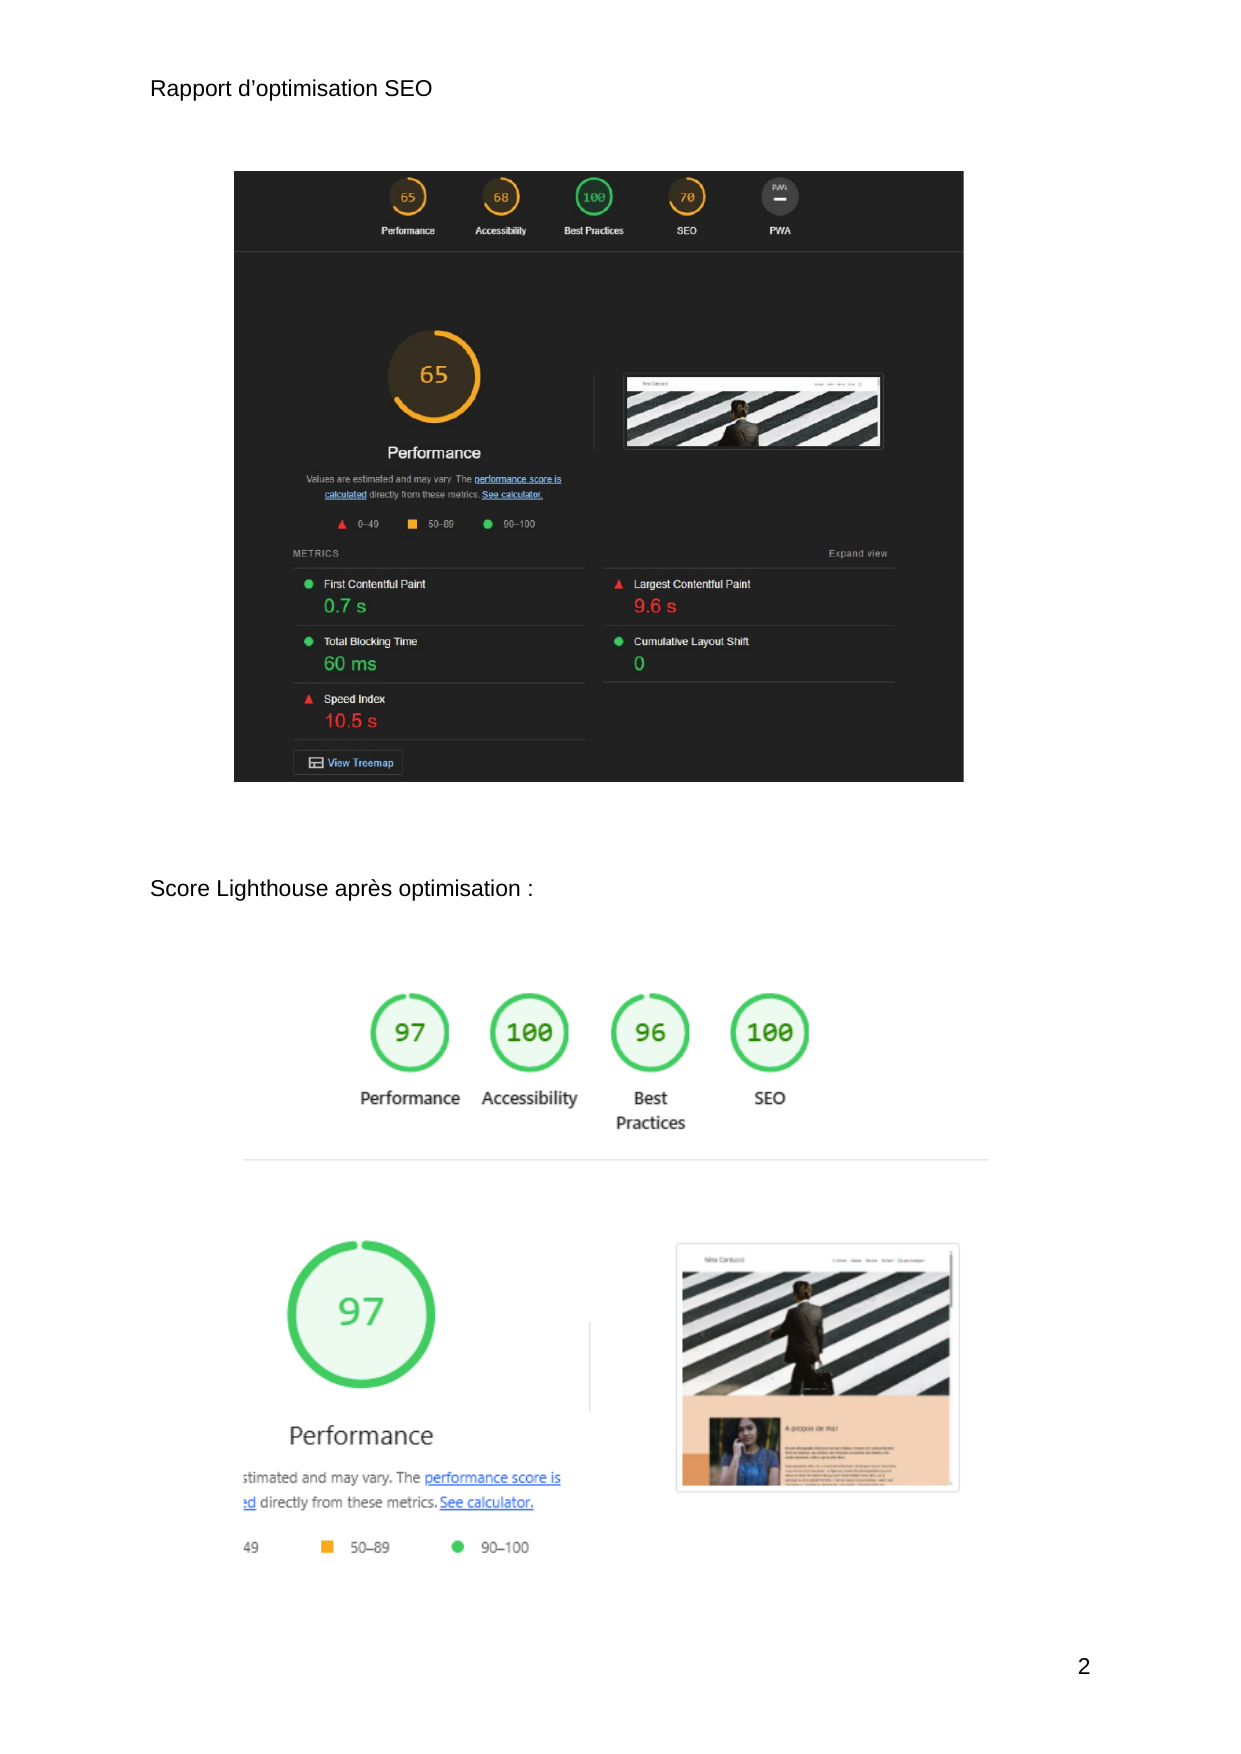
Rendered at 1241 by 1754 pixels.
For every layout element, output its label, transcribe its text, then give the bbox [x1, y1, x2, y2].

picture [234, 171, 964, 782]
text Score Lighthouse après optimisation : [150, 875, 1090, 901]
picture [243, 981, 989, 1575]
